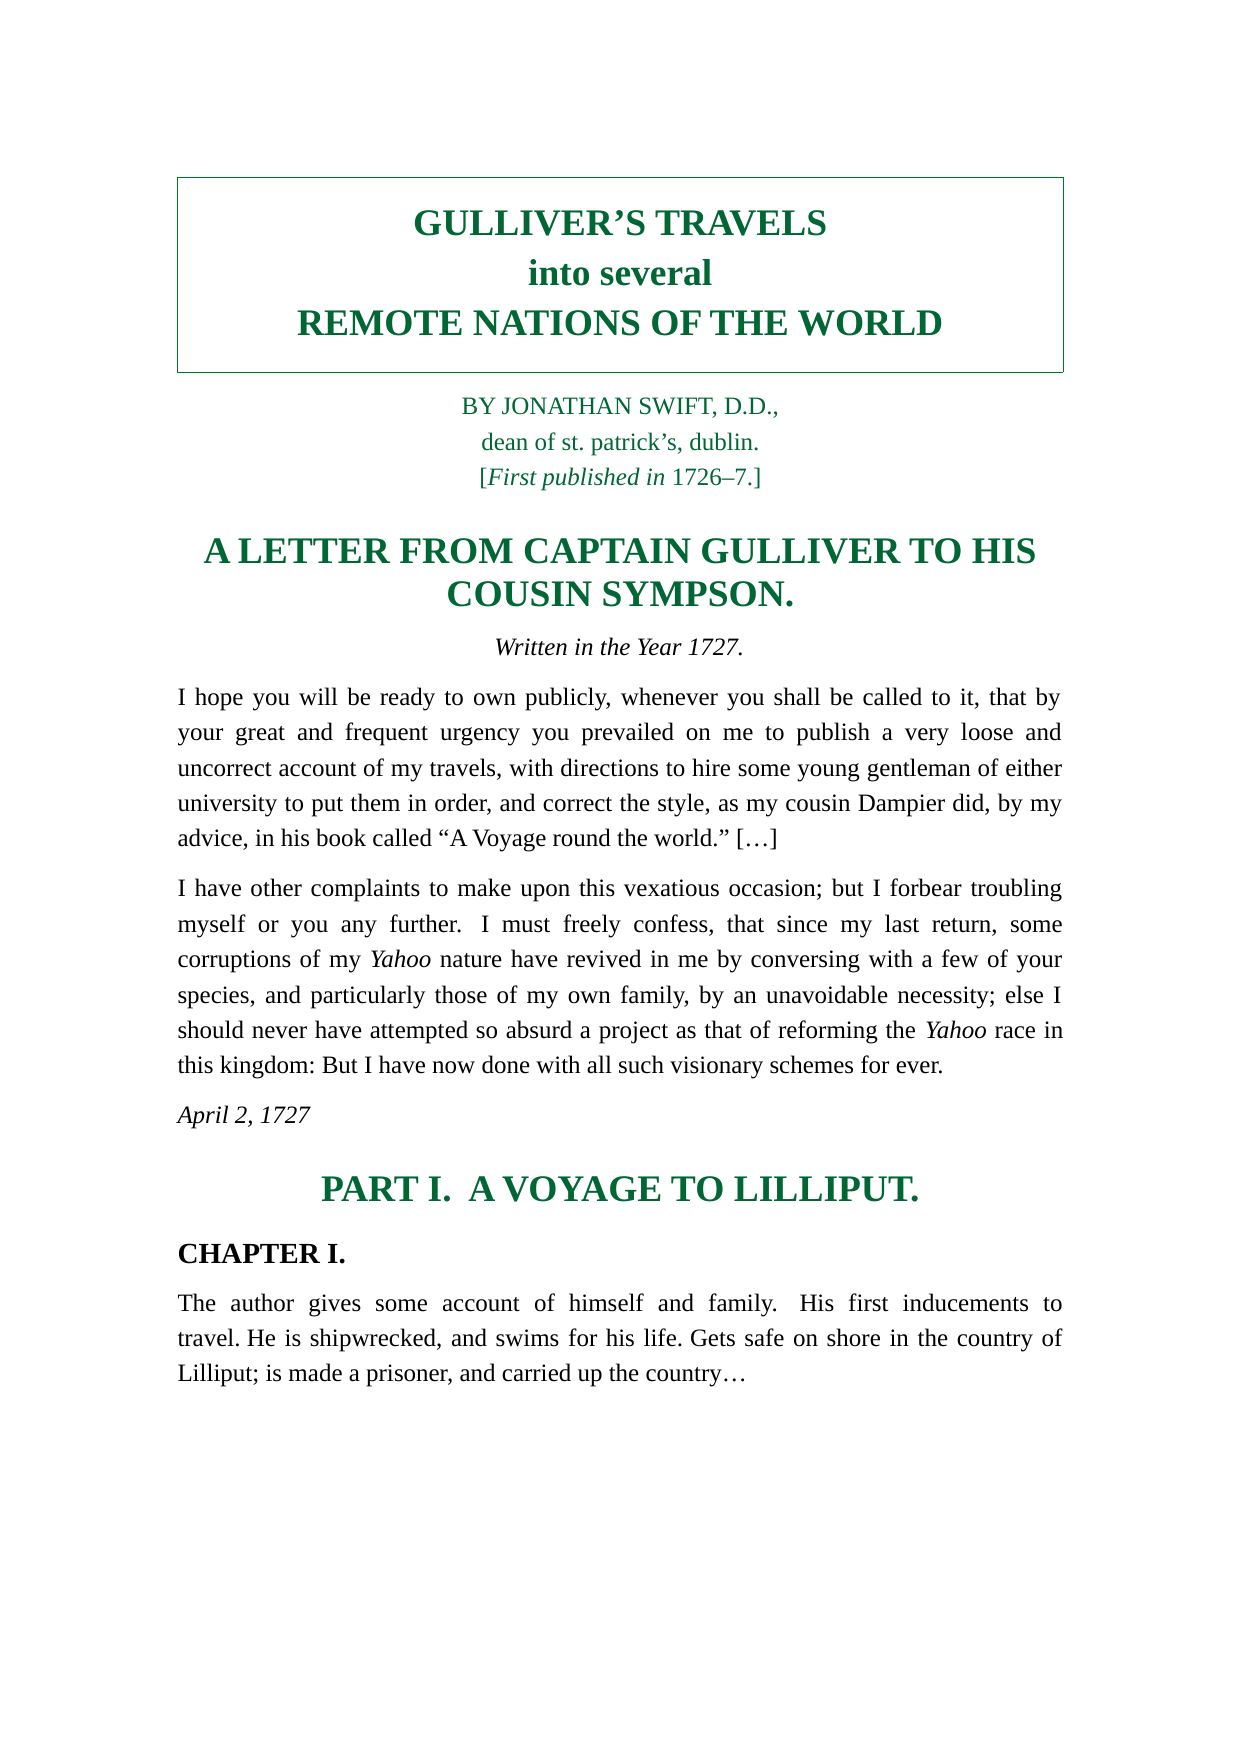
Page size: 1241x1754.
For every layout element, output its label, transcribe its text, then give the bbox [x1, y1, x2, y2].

text The author gives some account of himself and family. His first inducements to travel. He is shipwrecked, and swims for his life. Gets safe on shore in the country of Lilliput; is made a prisoner, and carried up the country… [177, 1283, 1063, 1389]
text REMOTE NATIONS OF THE WORLD [178, 277, 1063, 372]
text BY JONATHAN SWIFT, D.D., [177, 386, 1063, 422]
text I have other complaints to make upon this vexatious occasion; but I forbear troubling myself or you any further. I must freely confess, that since my last return, some corruptions of my Yahoo nature have revived in me by conversing with a few of your species, and particularly those of my own family, by an unavoidable necessity; else I should never have attempted so absurd a project as that of reforming the Yahoo race in this kingdom: But I have now done with all such visionary schemes for ever. [177, 868, 1063, 1081]
text Written in the Year 1727. [177, 627, 1063, 662]
text I hope you will be ready to own publicly, whenever you shall be called to it, that by your great and frequent urgency you prevailed on me to publish a very loose and uncorrect account of my travels, with directions to hire some young gentleman of either university to put them in order, and correct the style, as my cousin Dampier did, by my advice, in his book called “A Voyage round the world.” […] [177, 677, 1063, 854]
subtitle CHAPTER I. [177, 1237, 1063, 1270]
text April 2, 1727 [177, 1096, 1063, 1131]
text dean of st. patrick’s, dublin. [177, 422, 1063, 457]
text GULLIVER’S TRAVELS [178, 178, 1063, 227]
subtitle A LETTER FROM CAPTAIN GULLIVER TO HIS COUSIN SYMPSON. [177, 528, 1063, 614]
text [First published in 1726–7.] [177, 457, 1063, 493]
subtitle PART I. A VOYAGE TO LILLIPUT. [177, 1166, 1063, 1209]
text into several [178, 227, 1063, 277]
